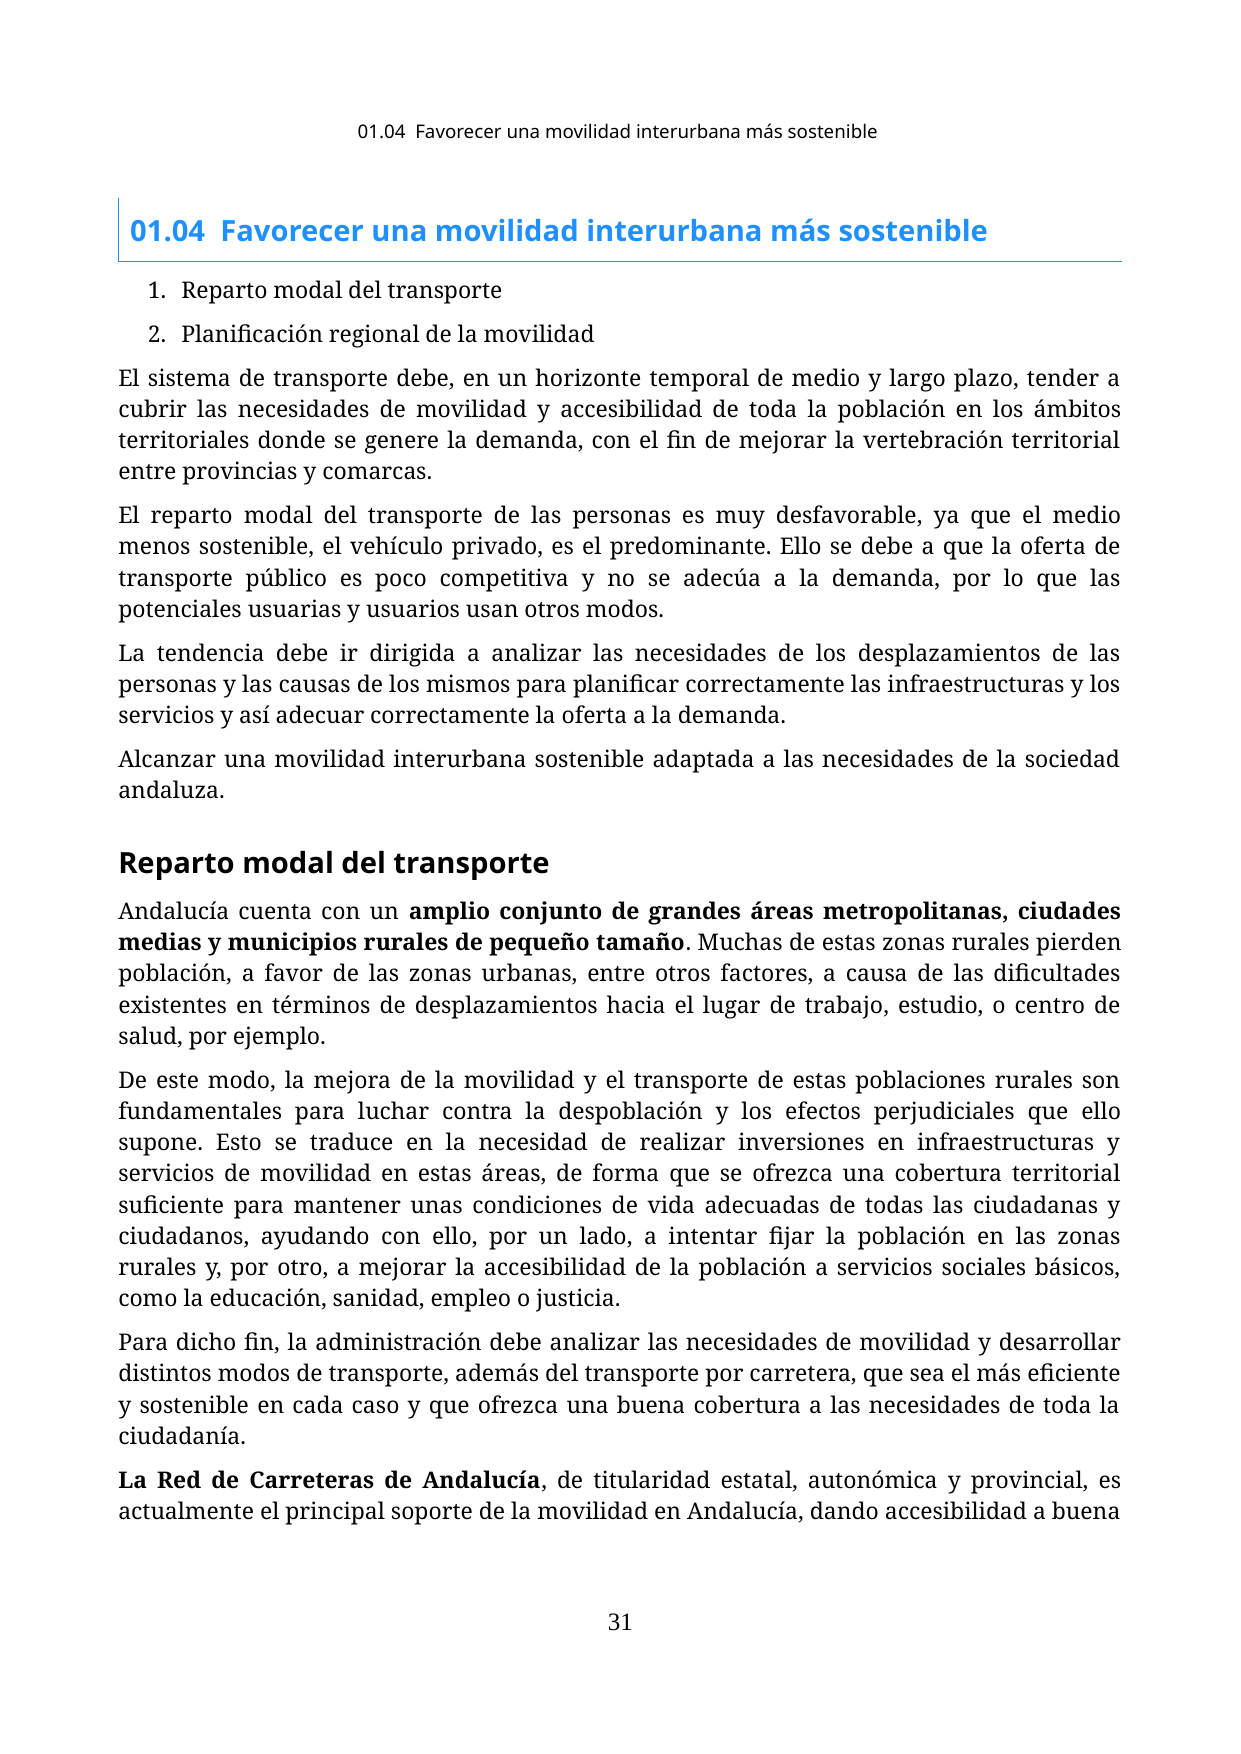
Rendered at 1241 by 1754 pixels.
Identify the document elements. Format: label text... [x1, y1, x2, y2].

text Para dicho fin, la administración debe analizar las necesidades de movilidad y desarrollar distintos modos de transporte, además del transporte por carretera, que sea el más eficiente y sostenible en cada caso y que ofrezca una buena cobertura a las necesidades de toda la ciudadanía. [118, 1326, 1122, 1451]
text De este modo, la mejora de la movilidad y el transporte de estas poblaciones rurales son fundamentales para luchar contra la despoblación y los efectos perjudiciales que ello supone. Esto se traduce en la necesidad de realizar inversiones en infraestructuras y servicios de movilidad en estas áreas, de forma que se ofrezca una cobertura territorial suficiente para mantener unas condiciones de vida adecuadas de todas las ciudadanas y ciudadanos, ayudando con ello, por un lado, a intentar fijar la población en las zonas rurales y, por otro, a mejorar la accesibilidad de la población a servicios sociales básicos, como la educación, sanidad, empleo o justicia. [118, 1064, 1122, 1314]
subtitle Reparto modal del transporte [118, 843, 1122, 882]
text Alcanzar una movilidad interurbana sostenible adaptada a las necesidades de la sociedad andaluza. [118, 743, 1122, 805]
text Andalucía cuenta con un amplio conjunto de grandes áreas metropolitanas, ciudades medias y municipios rurales de pequeño tamaño. Muchas de estas zonas rurales pierden población, a favor de las zonas urbanas, entre otros factores, a causa de las dificultades existentes en términos de desplazamientos hacia el lugar de trabajo, estudio, o centro de salud, por ejemplo. [118, 895, 1122, 1051]
text La tendencia debe ir dirigida a analizar las necesidades de los desplazamientos de las personas y las causas de los mismos para planificar correctamente las infraestructuras y los servicios y así adecuar correctamente la oferta a la demanda. [118, 636, 1122, 730]
list Planificación regional de la movilidad [148, 318, 1122, 349]
text La Red de Carreteras de Andalucía, de titularidad estatal, autonómica y provincial, es actualmente el principal soporte de la movilidad en Andalucía, dando accesibilidad a buena [118, 1464, 1122, 1526]
list Reparto modal del transporte [148, 274, 1122, 305]
text El reparto modal del transporte de las personas es muy desfavorable, ya que el medio menos sostenible, el vehículo privado, es el predominante. Ello se debe a que la oferta de transporte público es poco competitiva y no se adecúa a la demanda, por lo que las potenciales usuarias y usuarios usan otros modos. [118, 499, 1122, 624]
text El sistema de transporte debe, en un horizonte temporal de medio y largo plazo, tender a cubrir las necesidades de movilidad y accesibilidad de toda la población en los ámbitos territoriales donde se genere la demanda, con el fin de mejorar la vertebración territorial entre provincias y comarcas. [118, 361, 1122, 486]
subtitle Favorecer una movilidad interurbana más sostenible [119, 198, 1122, 261]
